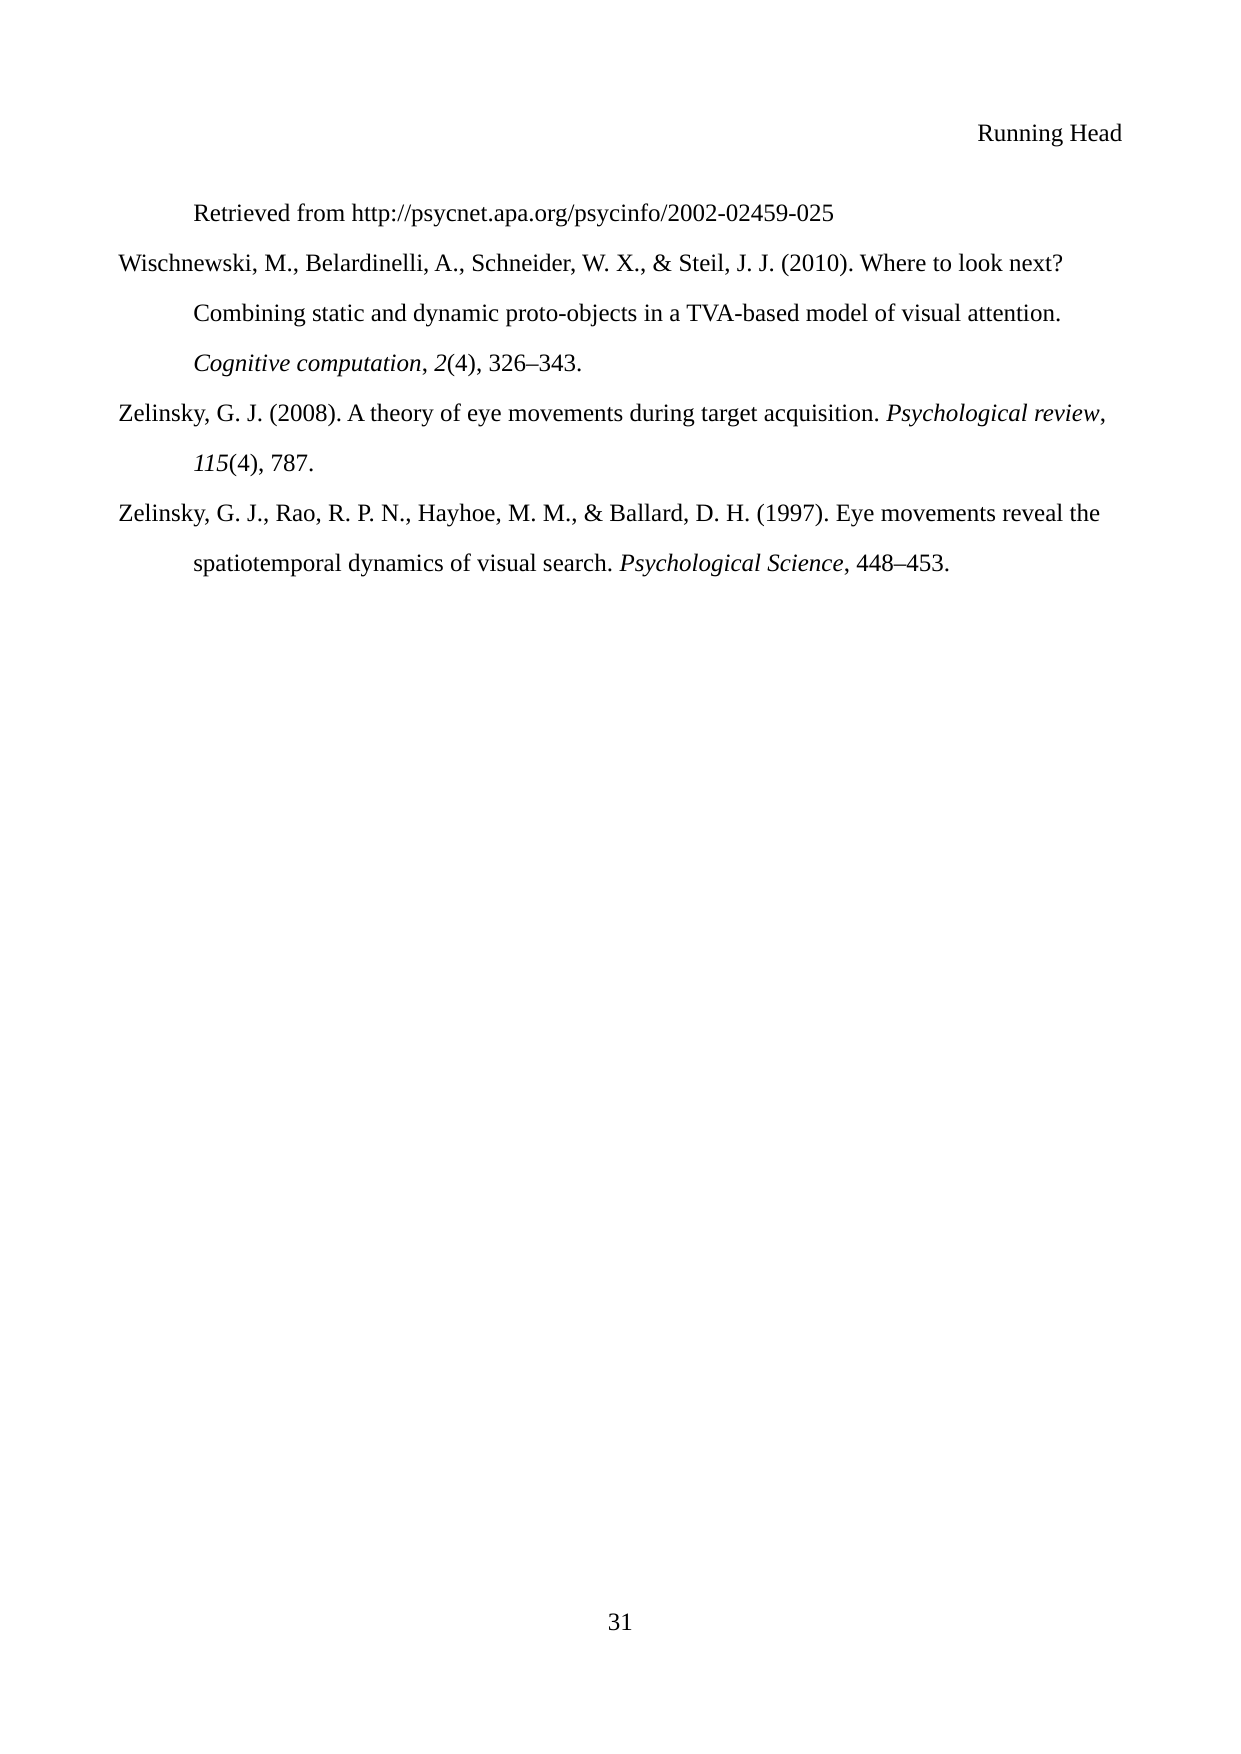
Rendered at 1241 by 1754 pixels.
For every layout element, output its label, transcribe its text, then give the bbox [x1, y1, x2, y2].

text Wischnewski, M., Belardinelli, A., Schneider, W. X., & Steil, J. J. (2010). Where to look next? Combining static and dynamic proto-objects in a TVA-based model of visual attention. Cognitive computation, 2(4), 326–343. [118, 226, 1122, 376]
text Retrieved from http://psycnet.apa.org/psycinfo/2002-02459-025 [118, 176, 1122, 226]
text Zelinsky, G. J. (2008). A theory of eye movements during target acquisition. Psychological review, 115(4), 787. [118, 376, 1122, 476]
text Zelinsky, G. J., Rao, R. P. N., Hayhoe, M. M., & Ballard, D. H. (1997). Eye movements reveal the spatiotemporal dynamics of visual search. Psychological Science, 448–453. [118, 476, 1122, 576]
